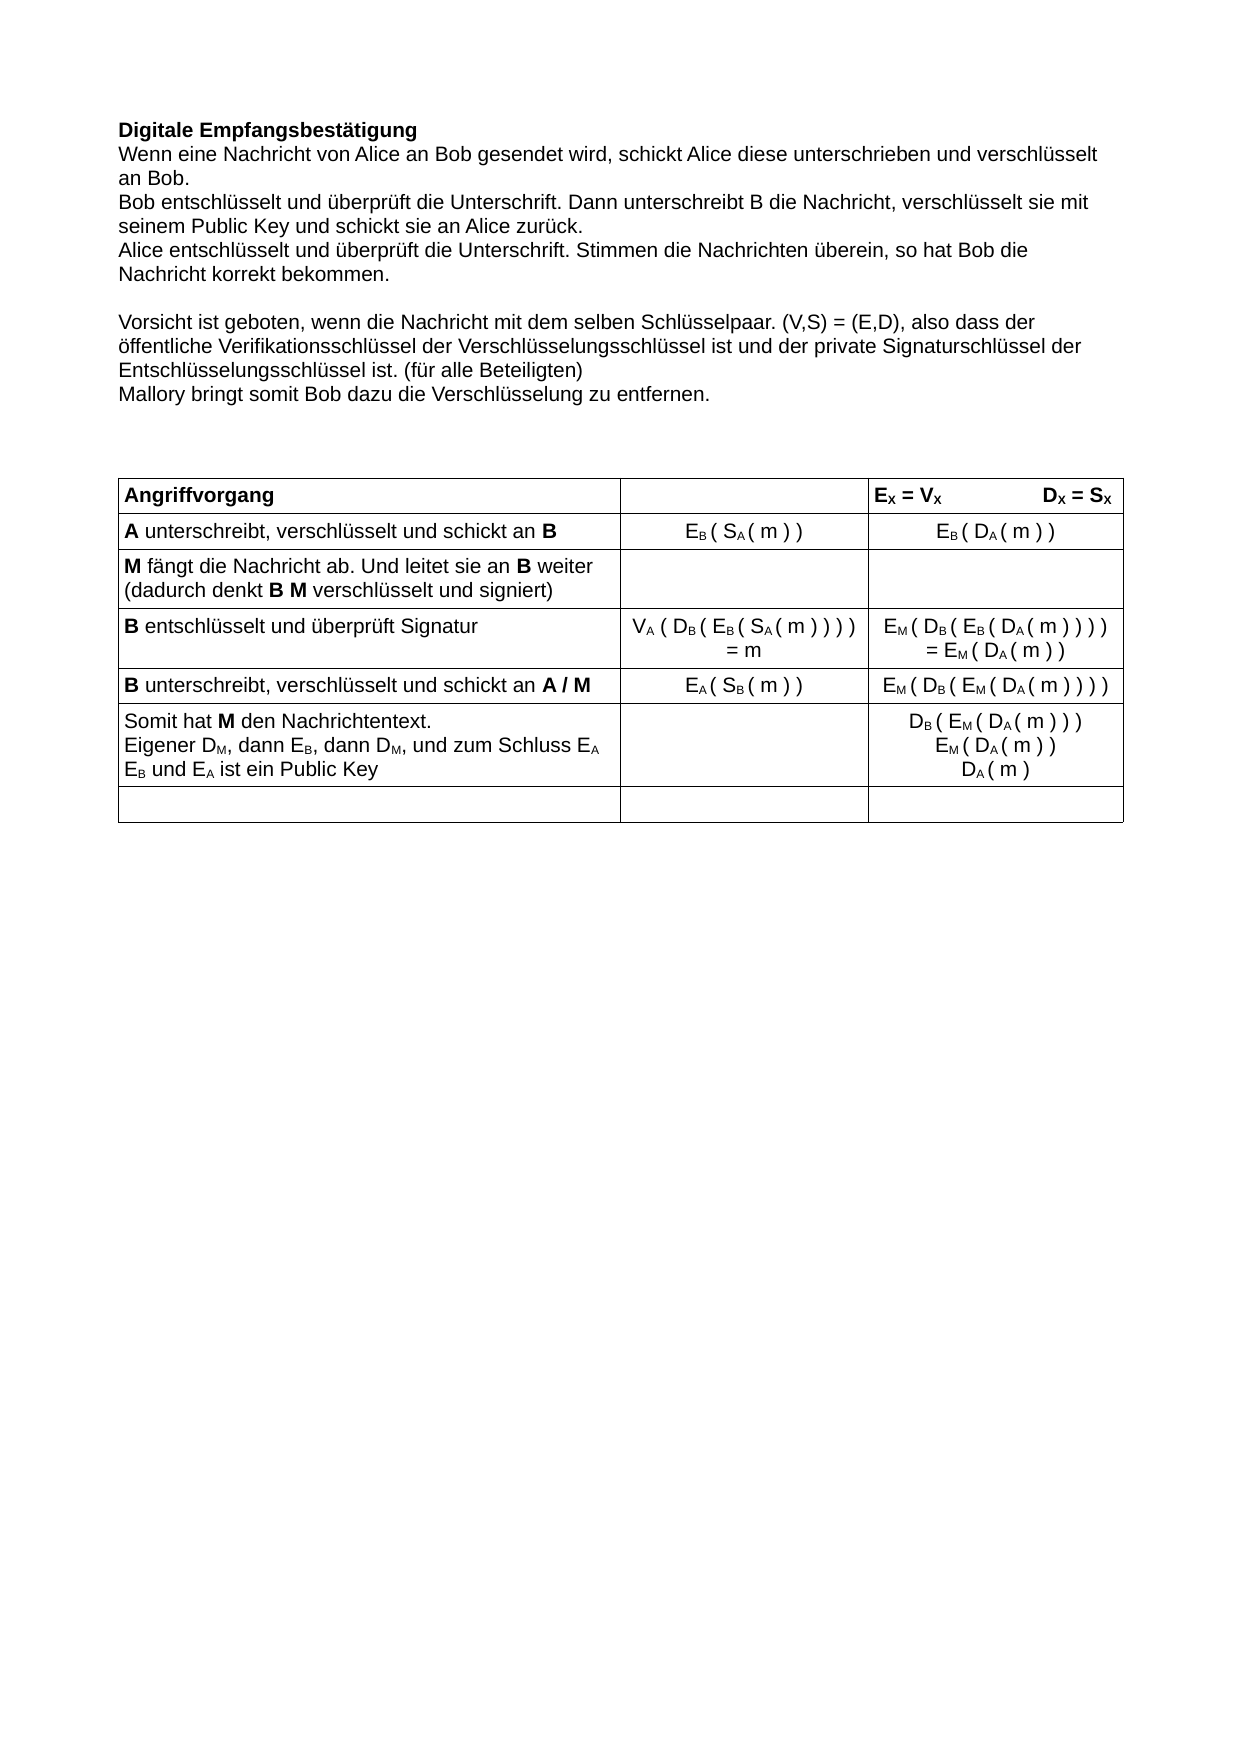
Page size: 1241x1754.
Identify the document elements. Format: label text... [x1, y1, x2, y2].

table_cell [869, 787, 1123, 822]
table_cell DB ( EM ( DA ( m ) ) ) EM ( DA ( m ) ) DA ( m ) [869, 704, 1123, 786]
table_cell B entschlüsselt und überprüft Signatur [119, 609, 620, 667]
table_cell [621, 550, 868, 608]
table_cell A unterschreibt, verschlüsselt und schickt an B [119, 514, 620, 548]
text Alice entschlüsselt und überprüft die Unterschrift. Stimmen die Nachrichten überein, so hat Bob die Nachricht korrekt bekommen. [118, 238, 1122, 286]
text Wenn eine Nachricht von Alice an Bob gesendet wird, schickt Alice diese unterschrieben und verschlüsselt an Bob. [118, 142, 1122, 190]
table_cell Somit hat M den Nachrichtentext. Eigener DM, dann EB, dann DM, und zum Schluss EA EB und EA ist ein Public Key [119, 704, 620, 786]
table_cell [621, 787, 868, 822]
text Mallory bringt somit Bob dazu die Verschlüsselung zu entfernen. [118, 382, 1122, 406]
table_header [621, 479, 868, 513]
table_cell EA ( SB ( m ) ) [621, 669, 868, 703]
text Vorsicht ist geboten, wenn die Nachricht mit dem selben Schlüsselpaar. (V,S) = (E,D), also dass der öffentliche Verifikationsschlüssel der Verschlüsselungsschlüssel ist und der private Signaturschlüssel der Entschlüsselungsschlüssel ist. (für alle Beteiligten) [118, 310, 1122, 382]
table_cell EM ( DB ( EM ( DA ( m ) ) ) ) [869, 669, 1123, 703]
text Digitale Empfangsbestätigung [118, 118, 1122, 142]
table_cell [621, 704, 868, 786]
table_cell EM ( DB ( EB ( DA ( m ) ) ) ) = EM ( DA ( m ) ) [869, 609, 1123, 667]
table_header Angriffvorgang [119, 479, 620, 513]
table_cell M fängt die Nachricht ab. Und leitet sie an B weiter (dadurch denkt B M verschlüsselt und signiert) [119, 550, 620, 608]
table_cell B unterschreibt, verschlüsselt und schickt an A / M [119, 669, 620, 703]
table_cell [119, 787, 620, 822]
table_cell VA ( DB ( EB ( SA ( m ) ) ) ) = m [621, 609, 868, 667]
table_cell EB ( DA ( m ) ) [869, 514, 1123, 548]
table_header EX = VX DX = SX [869, 479, 1123, 513]
text Bob entschlüsselt und überprüft die Unterschrift. Dann unterschreibt B die Nachricht, verschlüsselt sie mit seinem Public Key und schickt sie an Alice zurück. [118, 190, 1122, 238]
table_cell EB ( SA ( m ) ) [621, 514, 868, 548]
table_cell [869, 550, 1123, 608]
